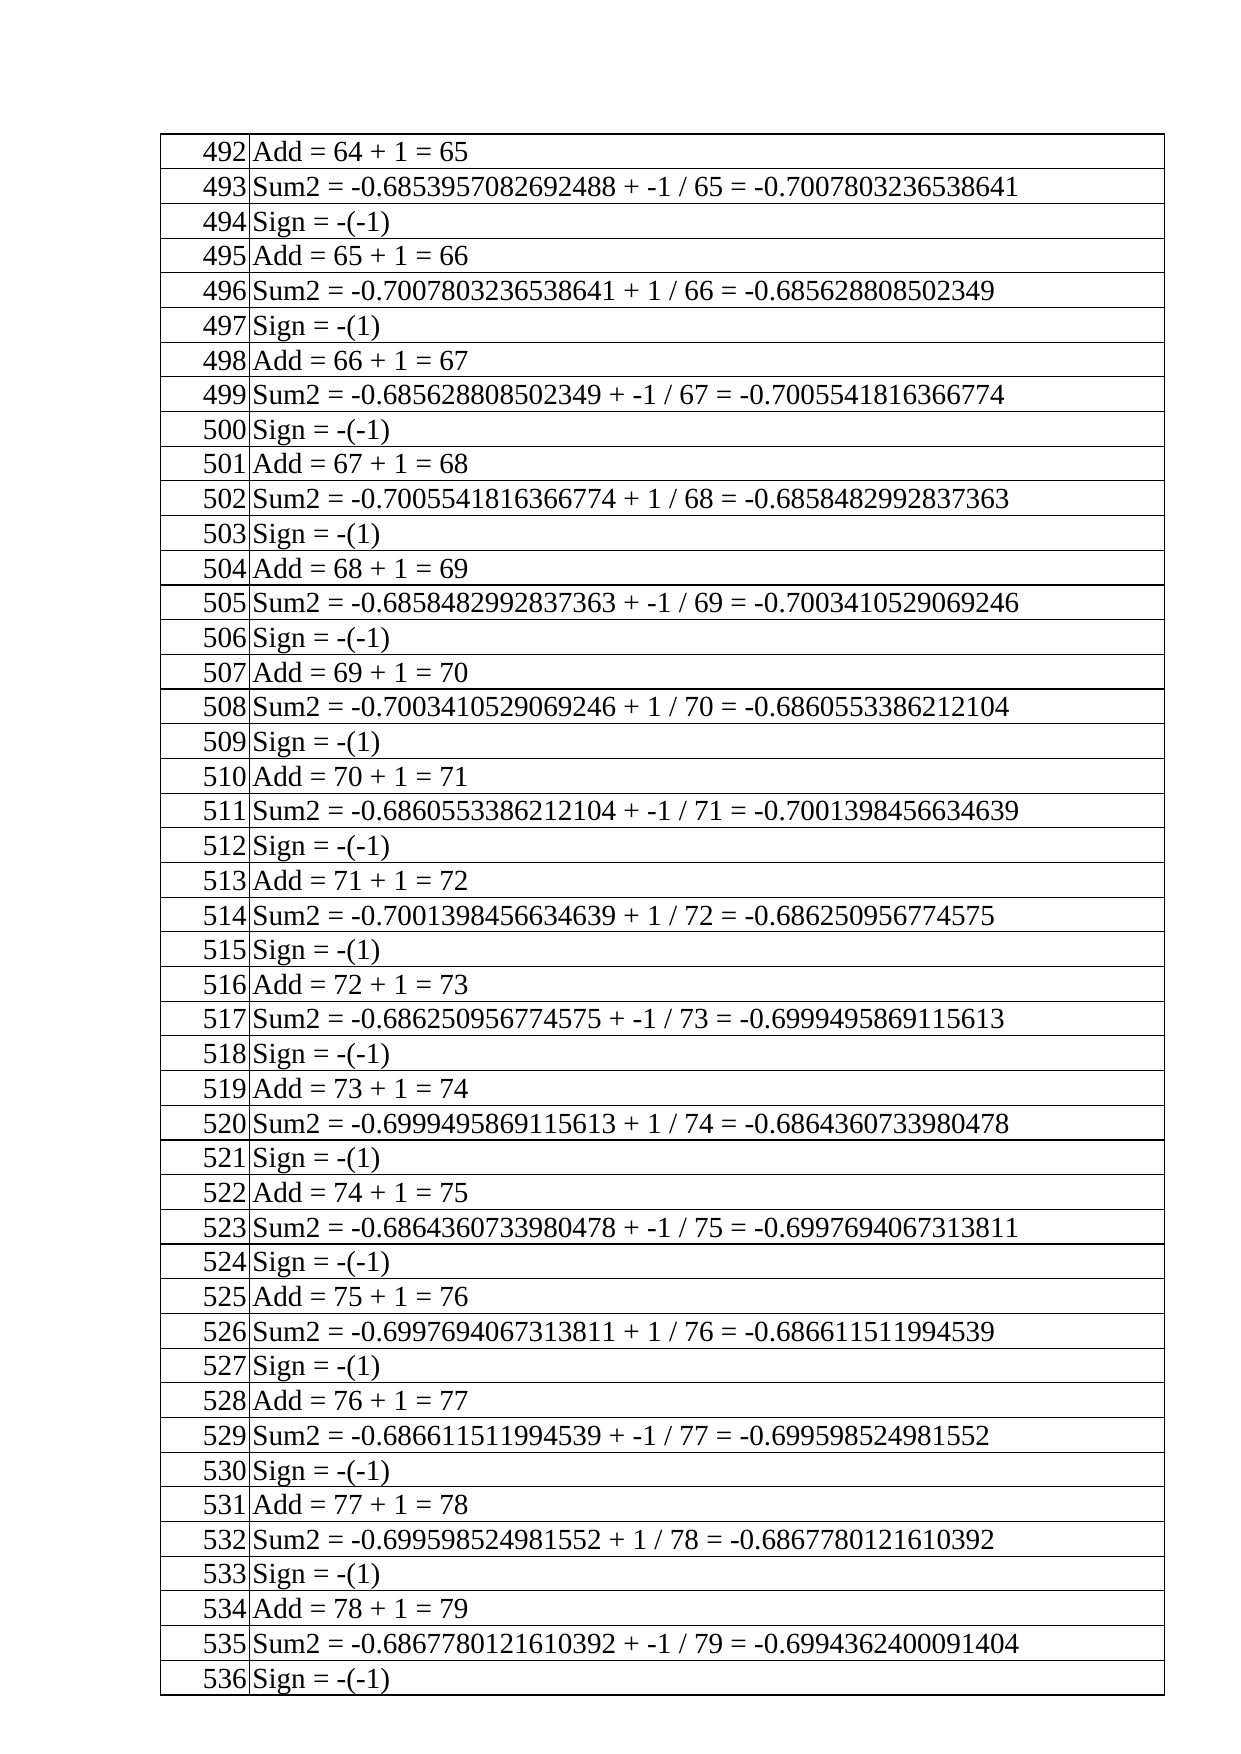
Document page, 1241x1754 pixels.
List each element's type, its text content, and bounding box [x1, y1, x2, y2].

table_cell 532 [161, 1522, 249, 1556]
table_cell 524 [161, 1245, 249, 1278]
table_cell 504 [161, 551, 249, 584]
table_cell Sum2 = -0.6997694067313811 + 1 / 76 = -0.686611511994539 [250, 1314, 1164, 1347]
table_cell Add = 67 + 1 = 68 [250, 447, 1164, 480]
table_cell Sign = -(-1) [250, 620, 1164, 654]
table_cell Sign = -(1) [250, 932, 1164, 966]
table_cell 525 [161, 1279, 249, 1313]
table_cell Add = 77 + 1 = 78 [250, 1487, 1164, 1521]
table_cell Add = 76 + 1 = 77 [250, 1383, 1164, 1417]
table_cell 529 [161, 1418, 249, 1451]
table_cell 520 [161, 1106, 249, 1139]
table_cell Sum2 = -0.7005541816366774 + 1 / 68 = -0.6858482992837363 [250, 481, 1164, 515]
table_cell 516 [161, 967, 249, 1001]
table_cell Add = 75 + 1 = 76 [250, 1279, 1164, 1313]
table_cell 517 [161, 1002, 249, 1035]
table_cell Sign = -(-1) [250, 1036, 1164, 1070]
table_cell Sign = -(1) [250, 1141, 1164, 1174]
table_cell Sum2 = -0.6864360733980478 + -1 / 75 = -0.6997694067313811 [250, 1210, 1164, 1243]
table_cell 514 [161, 898, 249, 931]
table_cell 515 [161, 932, 249, 966]
table_cell 512 [161, 828, 249, 862]
table_cell 505 [161, 586, 249, 619]
table_cell 526 [161, 1314, 249, 1347]
table_cell 507 [161, 655, 249, 688]
table_cell Sum2 = -0.7001398456634639 + 1 / 72 = -0.686250956774575 [250, 898, 1164, 931]
table_cell 530 [161, 1453, 249, 1486]
table_cell 496 [161, 273, 249, 307]
table_cell 493 [161, 169, 249, 203]
table_cell 494 [161, 204, 249, 237]
table_cell Add = 66 + 1 = 67 [250, 343, 1164, 376]
table_cell 497 [161, 308, 249, 341]
table_cell 495 [161, 239, 249, 272]
table_cell Sign = -(1) [250, 516, 1164, 549]
table_cell 498 [161, 343, 249, 376]
table_cell Sum2 = -0.6853957082692488 + -1 / 65 = -0.7007803236538641 [250, 169, 1164, 203]
table_cell 522 [161, 1175, 249, 1209]
table_cell Add = 70 + 1 = 71 [250, 759, 1164, 792]
table_cell Add = 68 + 1 = 69 [250, 551, 1164, 584]
table_cell Add = 72 + 1 = 73 [250, 967, 1164, 1001]
table_cell 492 [161, 135, 249, 168]
table_cell 534 [161, 1591, 249, 1625]
table_cell 533 [161, 1557, 249, 1590]
table_cell Sign = -(1) [250, 1349, 1164, 1382]
table_cell Sign = -(-1) [250, 828, 1164, 862]
table_cell 500 [161, 412, 249, 446]
table_cell Sum2 = -0.6858482992837363 + -1 / 69 = -0.7003410529069246 [250, 586, 1164, 619]
table_cell Sign = -(-1) [250, 204, 1164, 237]
table_cell 501 [161, 447, 249, 480]
table_cell Add = 73 + 1 = 74 [250, 1071, 1164, 1104]
table_cell Sign = -(1) [250, 724, 1164, 758]
table_cell Add = 64 + 1 = 65 [250, 135, 1164, 168]
table_cell 513 [161, 863, 249, 896]
table_cell 499 [161, 377, 249, 411]
table_cell 502 [161, 481, 249, 515]
table_cell 527 [161, 1349, 249, 1382]
table_cell Sum2 = -0.6867780121610392 + -1 / 79 = -0.6994362400091404 [250, 1626, 1164, 1659]
table_cell 536 [161, 1661, 249, 1694]
table_cell Sum2 = -0.7003410529069246 + 1 / 70 = -0.6860553386212104 [250, 690, 1164, 723]
table_cell Sign = -(-1) [250, 1453, 1164, 1486]
table_cell Sign = -(1) [250, 308, 1164, 341]
table_cell 506 [161, 620, 249, 654]
table_cell 535 [161, 1626, 249, 1659]
table_cell Add = 74 + 1 = 75 [250, 1175, 1164, 1209]
table_cell 519 [161, 1071, 249, 1104]
table_cell Sign = -(1) [250, 1557, 1164, 1590]
table_cell Sum2 = -0.6860553386212104 + -1 / 71 = -0.7001398456634639 [250, 794, 1164, 827]
table_cell Sum2 = -0.699598524981552 + 1 / 78 = -0.6867780121610392 [250, 1522, 1164, 1556]
table_cell 523 [161, 1210, 249, 1243]
table_cell Sum2 = -0.6999495869115613 + 1 / 74 = -0.6864360733980478 [250, 1106, 1164, 1139]
table_cell Sign = -(-1) [250, 412, 1164, 446]
table_cell Add = 69 + 1 = 70 [250, 655, 1164, 688]
table_cell Sign = -(-1) [250, 1661, 1164, 1694]
table_cell 503 [161, 516, 249, 549]
table_cell 521 [161, 1141, 249, 1174]
table_cell Add = 71 + 1 = 72 [250, 863, 1164, 896]
table_cell 531 [161, 1487, 249, 1521]
table_cell 511 [161, 794, 249, 827]
table_cell 518 [161, 1036, 249, 1070]
table_cell Add = 65 + 1 = 66 [250, 239, 1164, 272]
table_cell Sum2 = -0.7007803236538641 + 1 / 66 = -0.685628808502349 [250, 273, 1164, 307]
table_cell Sum2 = -0.686250956774575 + -1 / 73 = -0.6999495869115613 [250, 1002, 1164, 1035]
table_cell Add = 78 + 1 = 79 [250, 1591, 1164, 1625]
table_cell Sum2 = -0.686611511994539 + -1 / 77 = -0.699598524981552 [250, 1418, 1164, 1451]
table_cell 528 [161, 1383, 249, 1417]
table_cell 508 [161, 690, 249, 723]
table_cell Sum2 = -0.685628808502349 + -1 / 67 = -0.7005541816366774 [250, 377, 1164, 411]
table_cell 509 [161, 724, 249, 758]
table_cell Sign = -(-1) [250, 1245, 1164, 1278]
table_cell 510 [161, 759, 249, 792]
